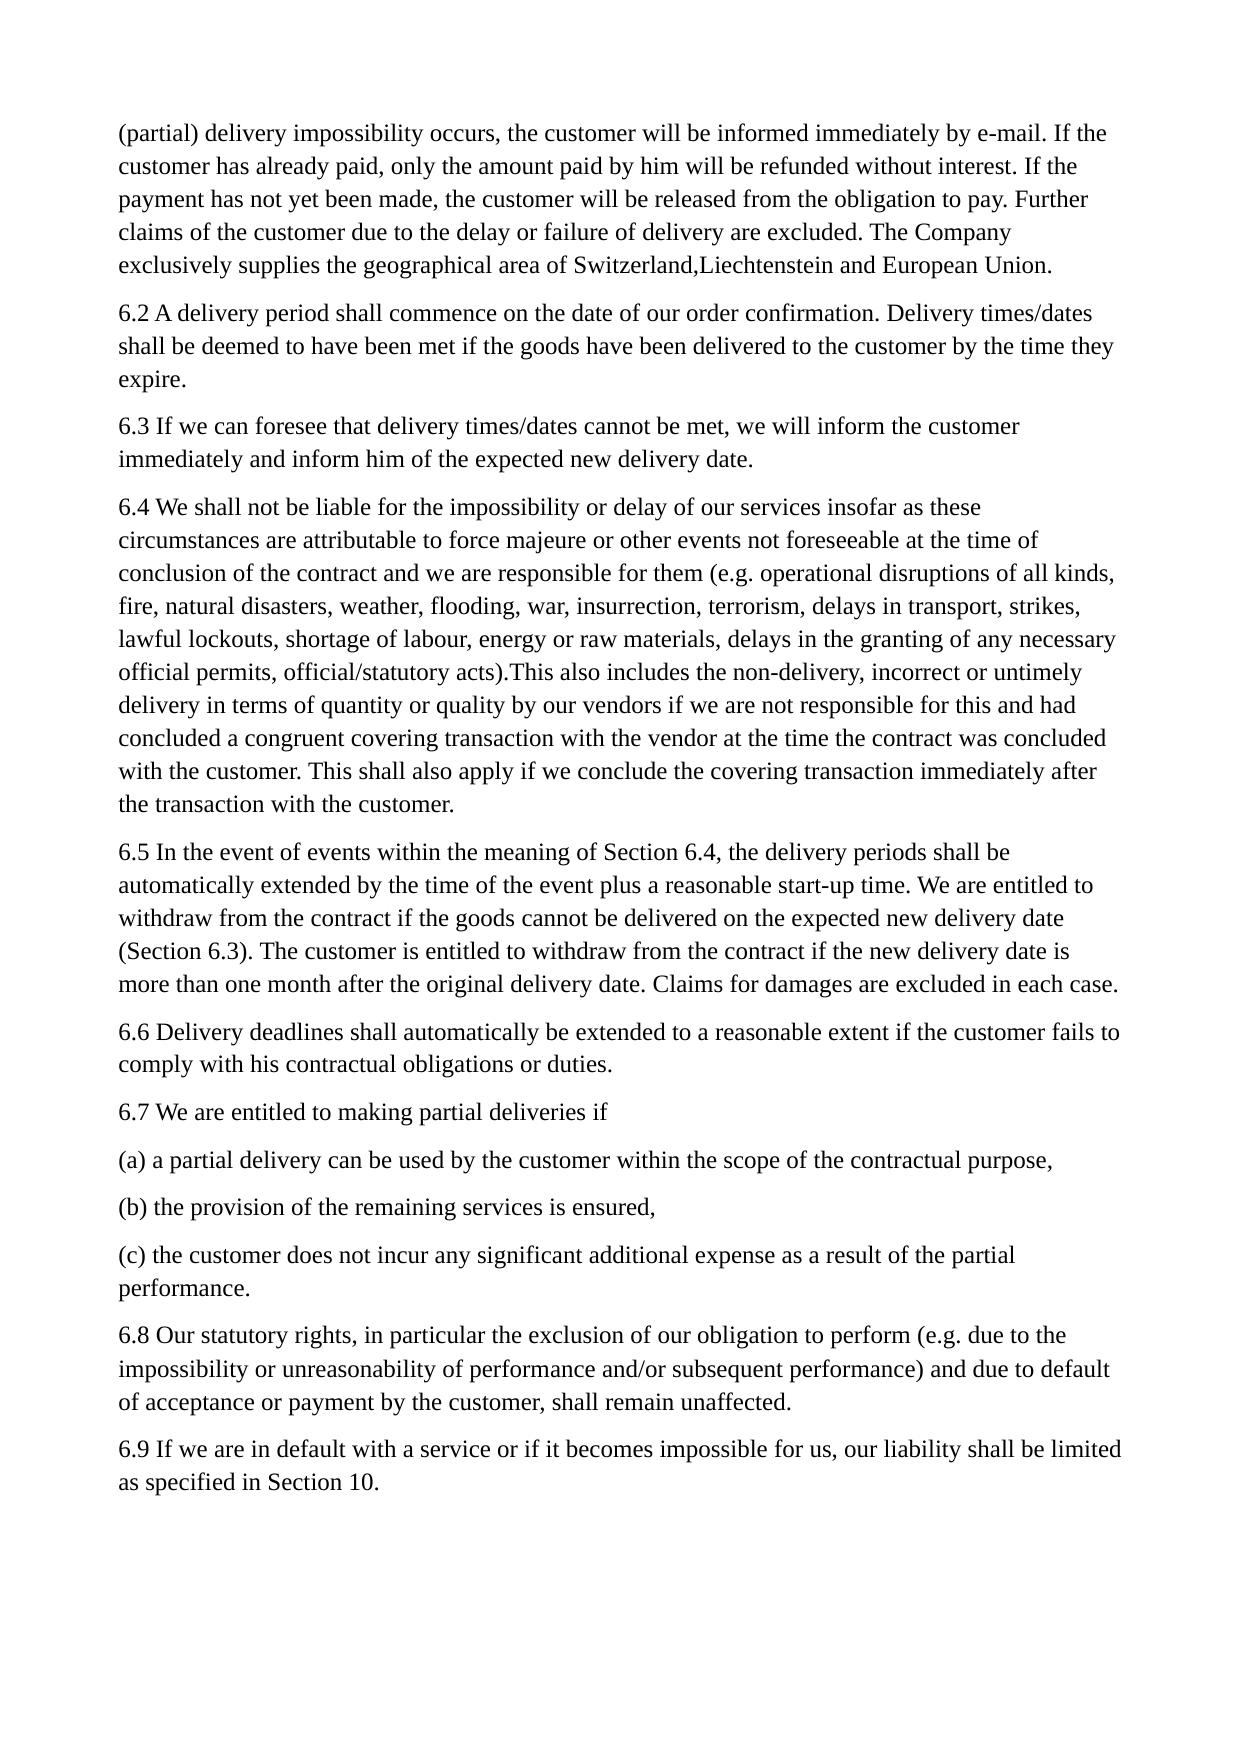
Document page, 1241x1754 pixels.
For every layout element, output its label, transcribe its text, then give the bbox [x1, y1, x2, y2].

text 6.9 If we are in default with a service or if it becomes impossible for us, our liability shall be limited as specified in Section 10. [118, 1434, 1122, 1496]
text 6.5 In the event of events within the meaning of Section 6.4, the delivery periods shall be automatically extended by the time of the event plus a reasonable start-up time. We are entitled to withdraw from the contract if the goods cannot be delivered on the expected new delivery date (Section 6.3). The customer is entitled to withdraw from the contract if the new delivery date is more than one month after the original delivery date. Claims for damages are excluded in each case. [118, 837, 1122, 998]
text 6.8 Our statutory rights, in particular the exclusion of our obligation to perform (e.g. due to the impossibility or unreasonability of performance and/or subsequent performance) and due to default of acceptance or payment by the customer, shall remain unaffected. [118, 1321, 1122, 1415]
text 6.7 We are entitled to making partial deliveries if [118, 1097, 1122, 1126]
text 6.6 Delivery deadlines shall automatically be extended to a reasonable extent if the customer fails to comply with his contractual obligations or duties. [118, 1017, 1122, 1078]
text 6.3 If we can foresee that delivery times/dates cannot be met, we will inform the customer immediately and inform him of the expected new delivery date. [118, 411, 1122, 473]
text 6.4 We shall not be liable for the impossibility or delay of our services insofar as these circumstances are attributable to force majeure or other events not foreseeable at the time of conclusion of the contract and we are responsible for them (e.g. operational disruptions of all kinds, fire, natural disasters, weather, flooding, war, insurrection, terrorism, delays in transport, strikes, lawful lockouts, shortage of labour, energy or raw materials, delays in the granting of any necessary official permits, official/statutory acts).This also includes the non-delivery, incorrect or untimely delivery in terms of quantity or quality by our vendors if we are not responsible for this and had concluded a congruent covering transaction with the vendor at the time the contract was concluded with the customer. This shall also apply if we conclude the covering transaction immediately after the transaction with the customer. [118, 492, 1122, 818]
text (partial) delivery impossibility occurs, the customer will be informed immediately by e-mail. If the customer has already paid, only the amount paid by him will be refunded without interest. If the payment has not yet been made, the customer will be released from the obligation to pay. Further claims of the customer due to the delay or failure of delivery are excluded. The Company exclusively supplies the geographical area of Switzerland,Liechtenstein and European Union. [118, 118, 1122, 279]
text (a) a partial delivery can be used by the customer within the scope of the contractual purpose, [118, 1145, 1122, 1173]
text (b) the provision of the remaining services is ensured, [118, 1192, 1122, 1221]
text (c) the customer does not incur any significant additional expense as a result of the partial performance. [118, 1240, 1122, 1302]
text 6.2 A delivery period shall commence on the date of our order confirmation. Delivery times/dates shall be deemed to have been met if the goods have been delivered to the customer by the time they expire. [118, 298, 1122, 393]
